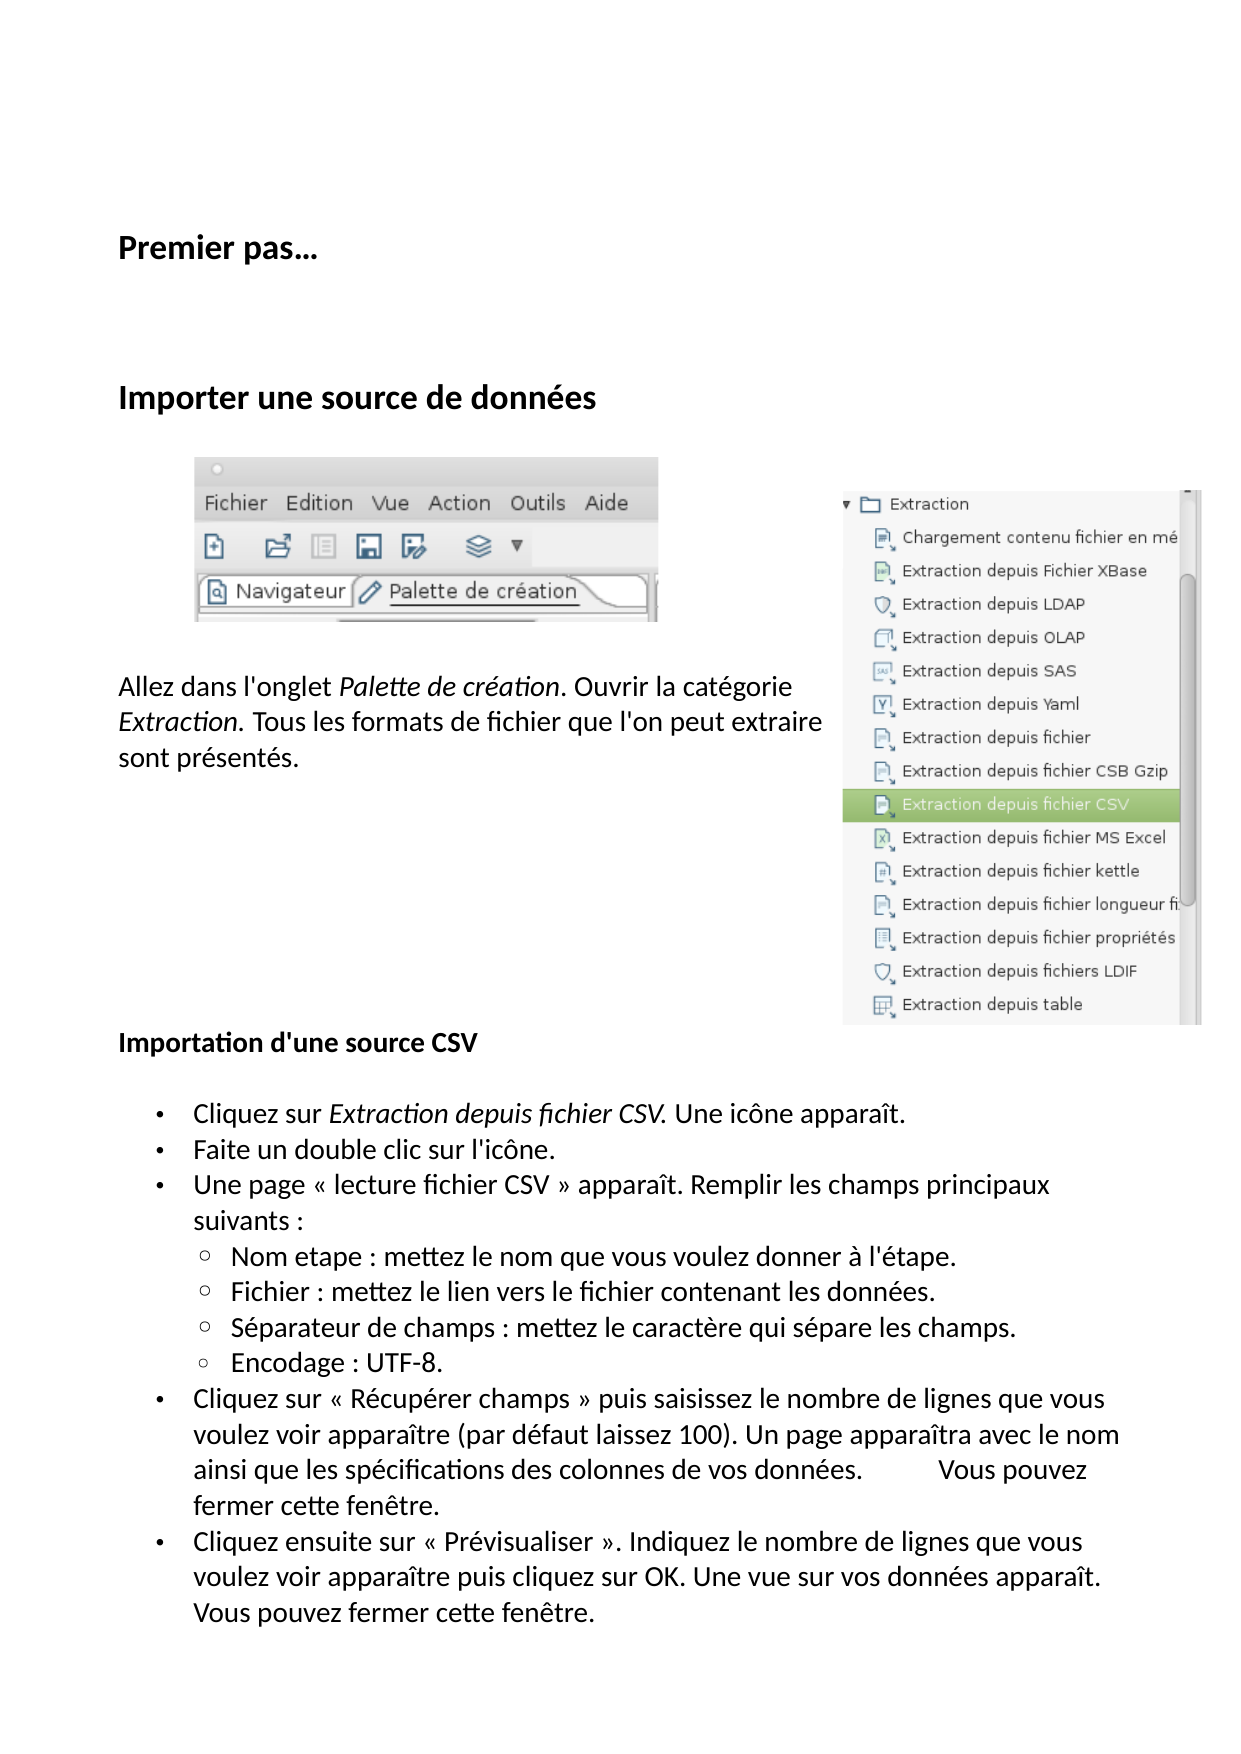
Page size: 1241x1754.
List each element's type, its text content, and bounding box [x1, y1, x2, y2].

list Une page « lecture fichier CSV » apparaît. Remplir les champs principaux suivants : [156, 1166, 1122, 1238]
list Nom etape : mettez le nom que vous voulez donner à l'étape. [193, 1238, 1122, 1273]
list Cliquez sur Extraction depuis fichier CSV. Une icône apparaît. [156, 1095, 1122, 1131]
list Faite un double clic sur l'icône. [156, 1131, 1122, 1166]
list Fichier : mettez le lien vers le fichier contenant les données. [193, 1273, 1122, 1309]
picture [842, 490, 1202, 1025]
list Cliquez sur « Récupérer champs » puis saisissez le nombre de lignes que vous voulez voir apparaître (par défaut laissez 100). Un page apparaîtra avec le nom ainsi que les spécifications des colonnes de vos données. Vous pouvez fermer cette fenêtre. [156, 1380, 1122, 1523]
picture [194, 457, 659, 622]
list Séparateur de champs : mettez le caractère qui sépare les champs. [193, 1309, 1122, 1344]
text Allez dans l'onglet Palette de création. Ouvrir la catégorie Extraction. Tous les formats de fichier que l'on peut extraire sont présentés. [118, 668, 842, 774]
text Premier pas… [118, 225, 1122, 268]
list Cliquez ensuite sur « Prévisualiser ». Indiquez le nombre de lignes que vous voulez voir apparaître puis cliquez sur OK. Une vue sur vos données apparaît. Vous pouvez fermer cette fenêtre. [156, 1523, 1122, 1629]
list Encodage : UTF-8. [193, 1344, 1122, 1380]
text Importer une source de données [118, 375, 1122, 418]
text Importation d'une source CSV [118, 1024, 1122, 1059]
